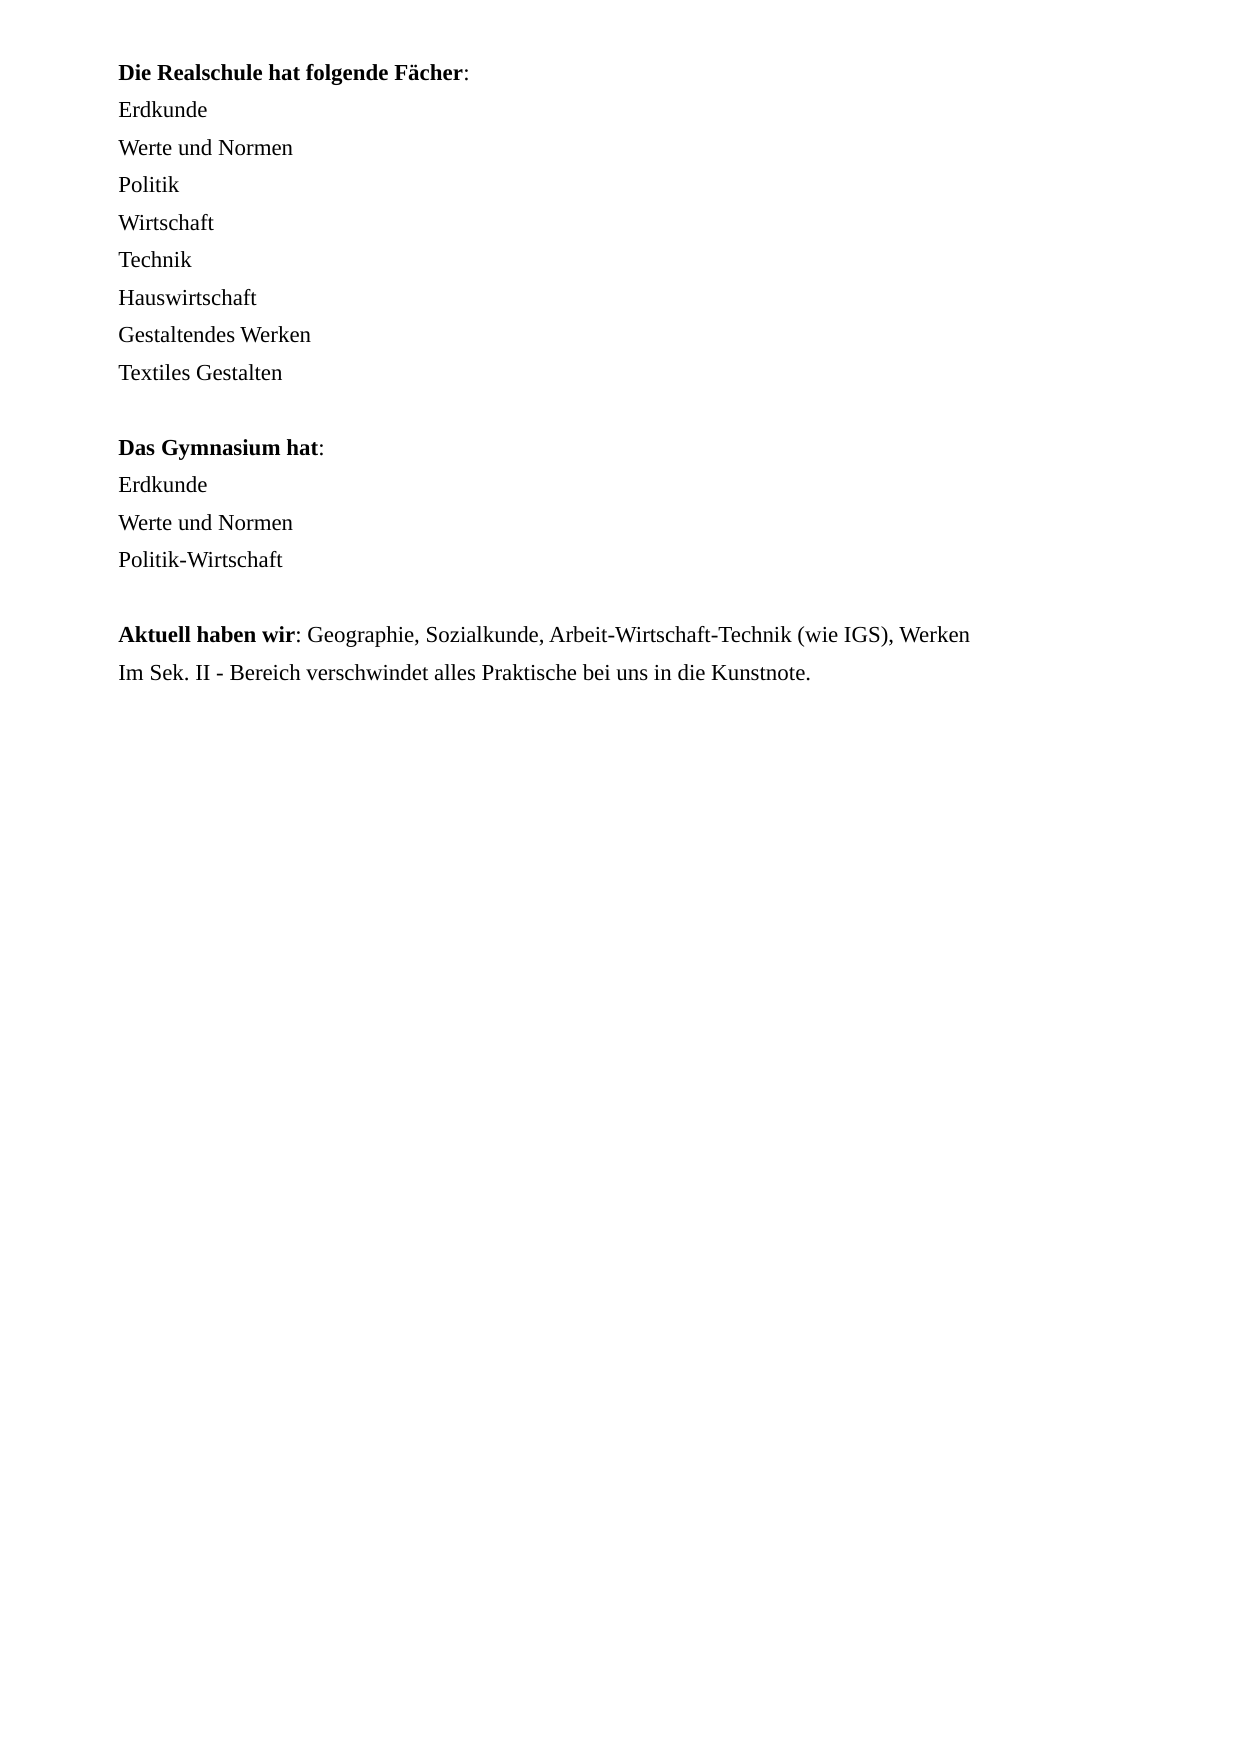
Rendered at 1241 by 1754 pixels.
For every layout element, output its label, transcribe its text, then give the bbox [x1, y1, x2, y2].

text Textiles Gestalten [118, 359, 1122, 385]
text Politik-Wirtschaft [118, 547, 1122, 573]
text Erdkunde [118, 97, 1122, 123]
text Hauswirtschaft [118, 284, 1122, 310]
text Technik [118, 247, 1122, 273]
text Wirtschaft [118, 209, 1122, 235]
text Politik [118, 172, 1122, 198]
text Erdkunde [118, 472, 1122, 498]
text Aktuell haben wir: Geographie, Sozialkunde, Arbeit-Wirtschaft-Technik (wie IGS), Werken [118, 622, 1122, 648]
text Gestaltendes Werken [118, 322, 1122, 348]
text Werte und Normen [118, 509, 1122, 535]
text Das Gymnasium hat: [118, 434, 1122, 460]
text Werte und Normen [118, 134, 1122, 160]
text Im Sek. II - Bereich verschwindet alles Praktische bei uns in die Kunstnote. [118, 659, 1122, 685]
text Die Realschule hat folgende Fächer: [118, 59, 1122, 85]
